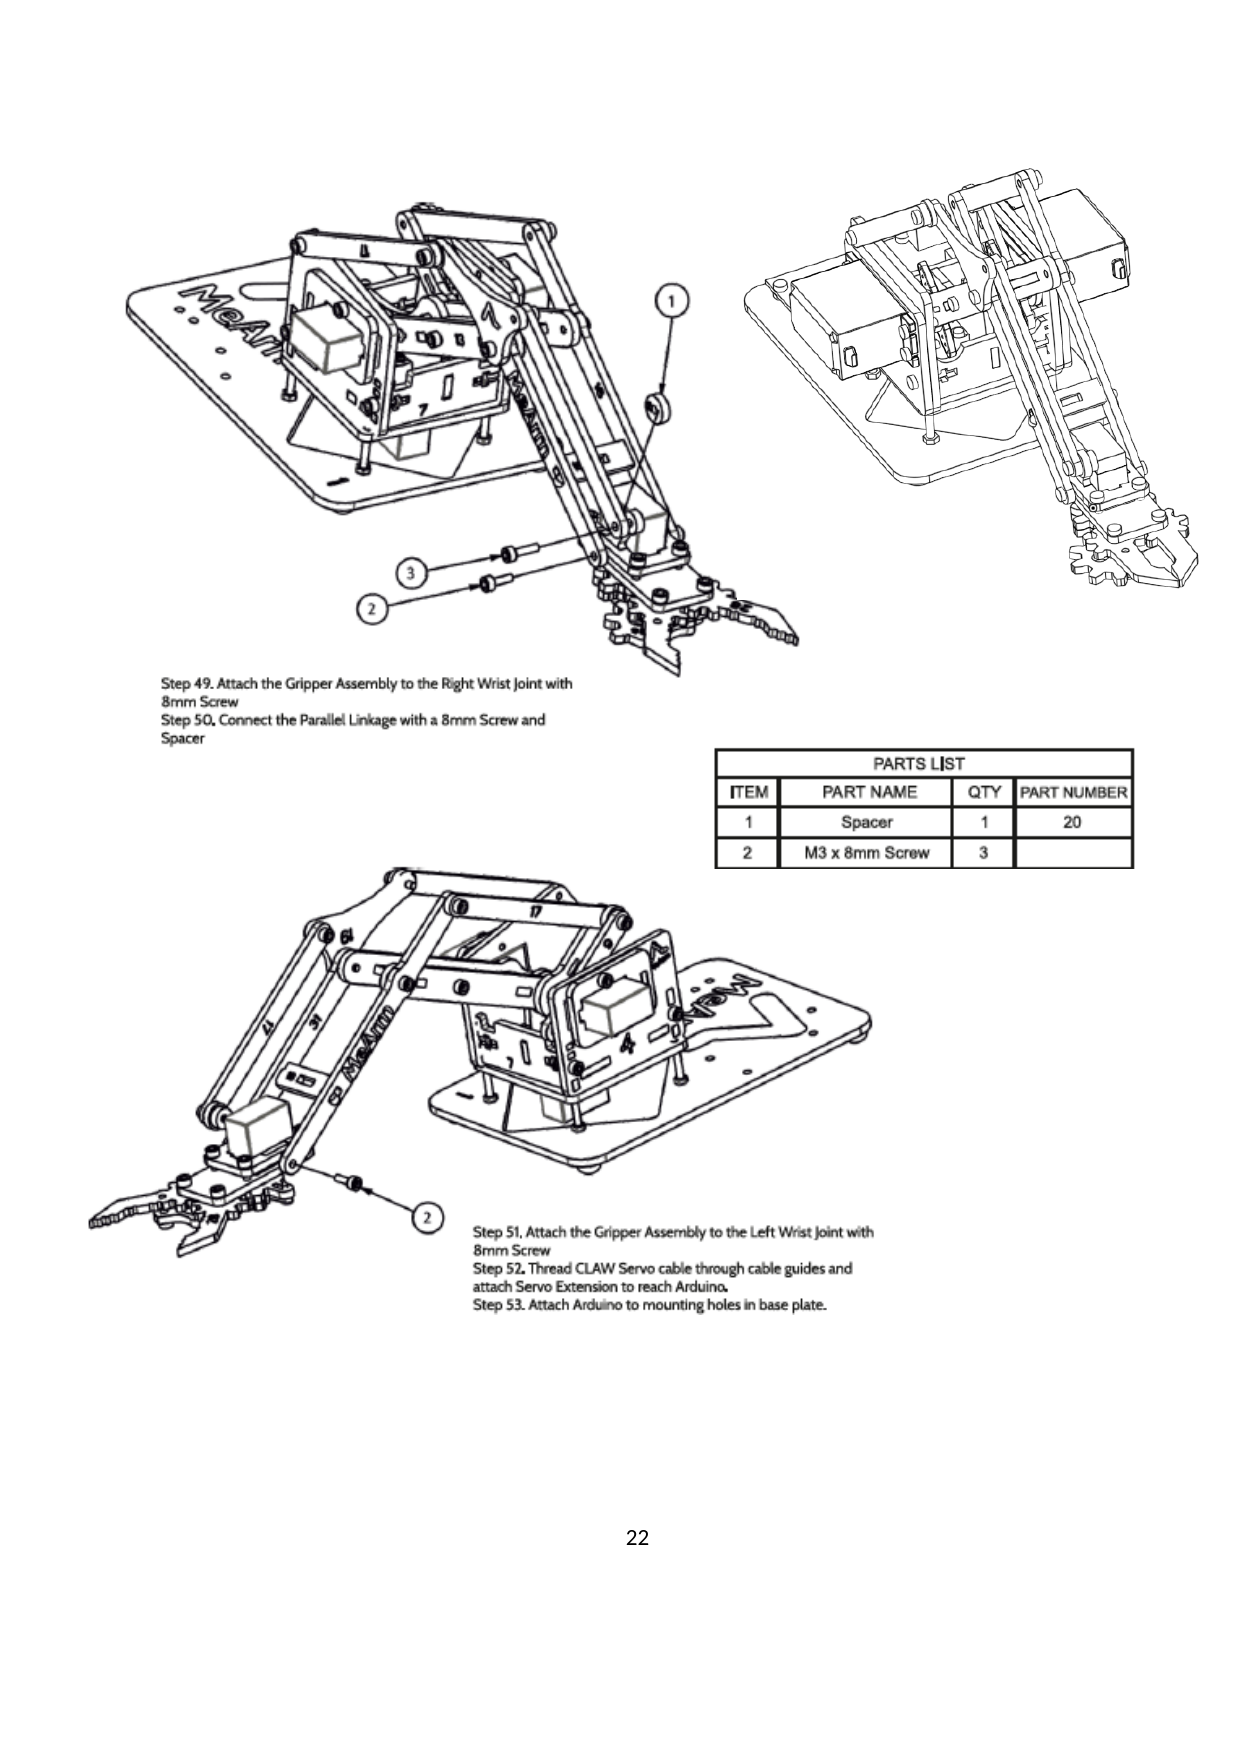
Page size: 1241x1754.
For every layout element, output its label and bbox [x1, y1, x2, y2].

picture [76, 149, 1212, 1315]
